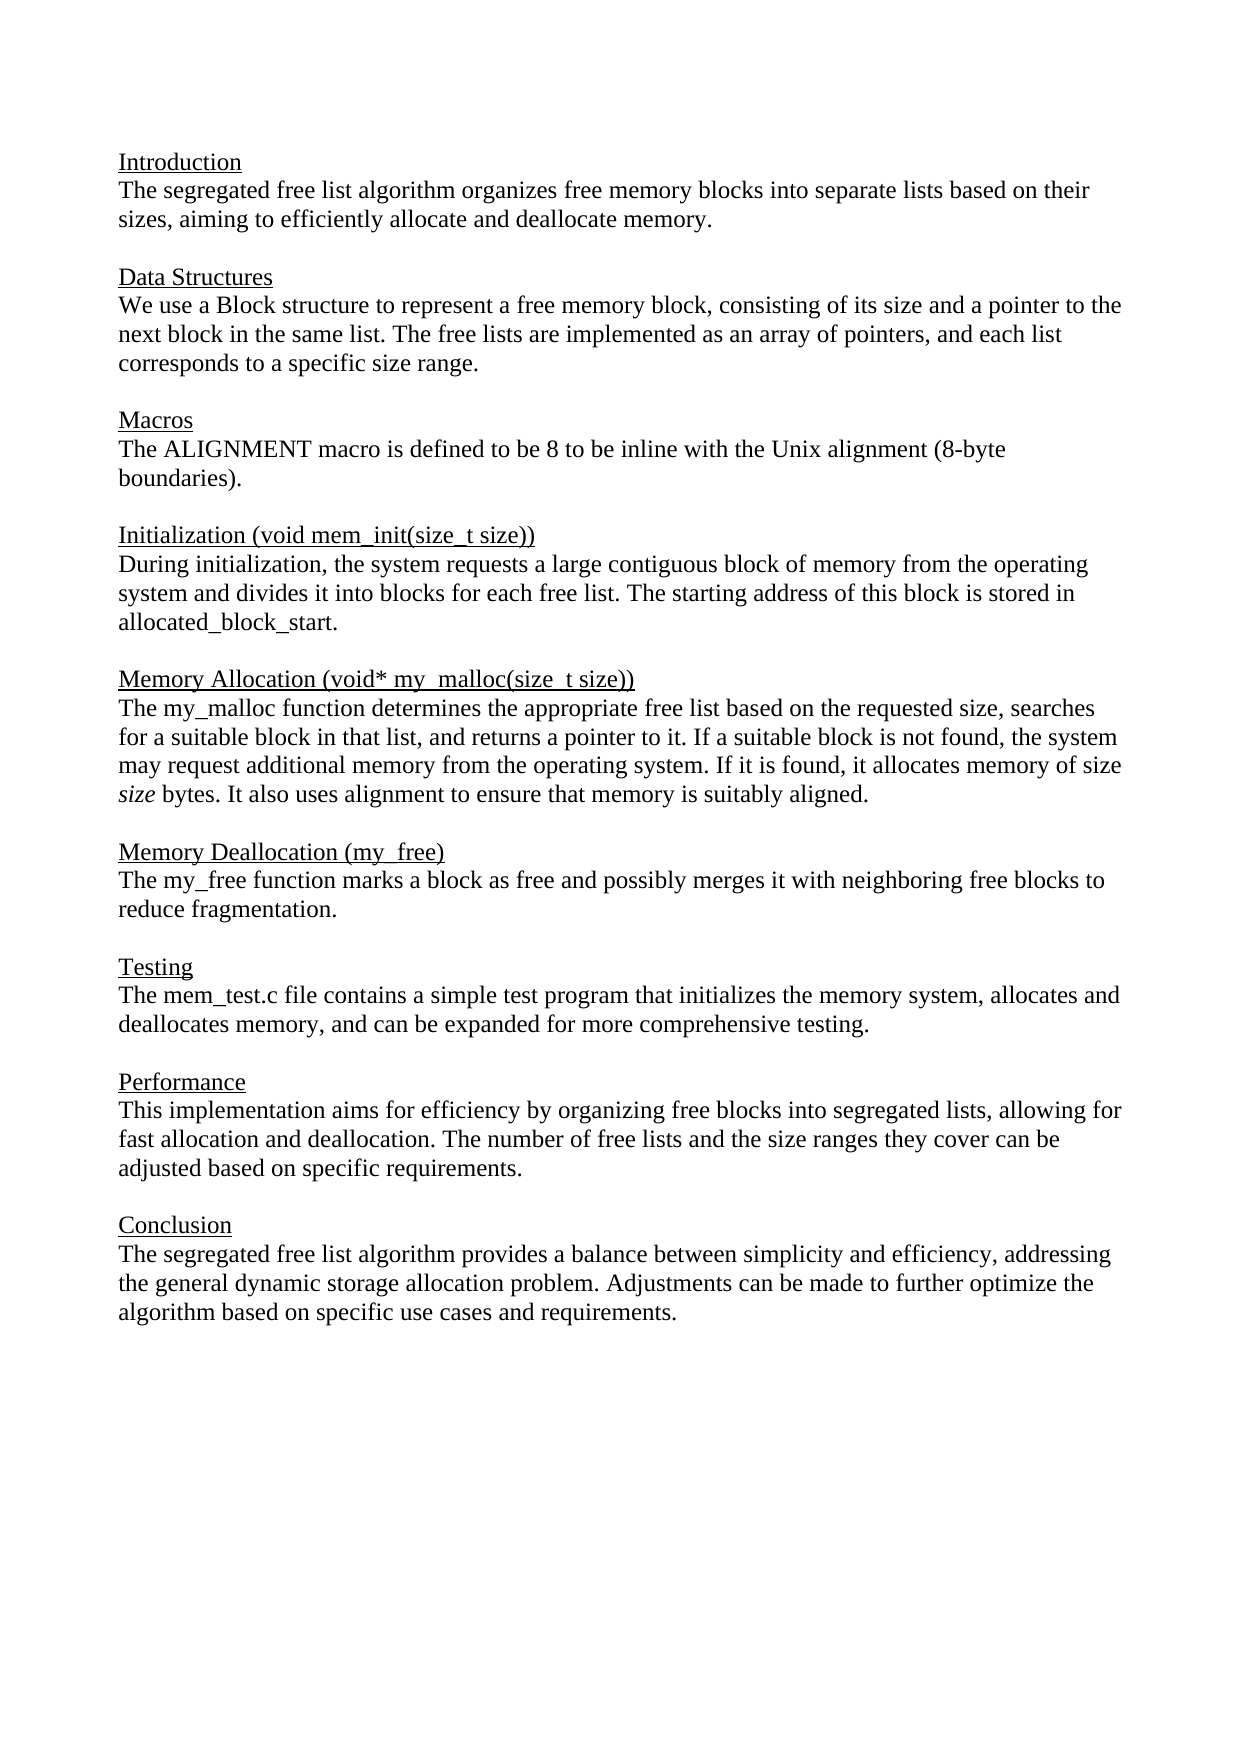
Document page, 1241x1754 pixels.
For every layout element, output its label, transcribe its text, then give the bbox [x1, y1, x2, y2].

text Performance [118, 1067, 1122, 1096]
text Memory Deallocation (my_free) [118, 837, 1122, 866]
text The segregated free list algorithm organizes free memory blocks into separate lists based on their sizes, aiming to efficiently allocate and deallocate memory. [118, 176, 1122, 233]
text Introduction [118, 147, 1122, 176]
text Data Structures [118, 262, 1122, 291]
text Conclusion [118, 1211, 1122, 1239]
text Memory Allocation (void* my_malloc(size_t size)) [118, 664, 1122, 693]
text The mem_test.c file contains a simple test program that initializes the memory system, allocates and deallocates memory, and can be expanded for more comprehensive testing. [118, 981, 1122, 1038]
text The segregated free list algorithm provides a balance between simplicity and efficiency, addressing the general dynamic storage allocation problem. Adjustments can be made to further optimize the algorithm based on specific use cases and requirements. [118, 1239, 1122, 1326]
text Macros [118, 406, 1122, 434]
text Initialization (void mem_init(size_t size)) [118, 521, 1122, 549]
text This implementation aims for efficiency by organizing free blocks into segregated lists, allowing for fast allocation and deallocation. The number of free lists and the size ranges they cover can be adjusted based on specific requirements. [118, 1096, 1122, 1182]
text The my_malloc function determines the appropriate free list based on the requested size, searches for a suitable block in that list, and returns a pointer to it. If a suitable block is not found, the system may request additional memory from the operating system. If it is found, it allocates memory of size size bytes. It also uses alignment to ensure that memory is suitably aligned. [118, 693, 1122, 808]
text The my_free function marks a block as free and possibly merges it with neighboring free blocks to reduce fragmentation. [118, 866, 1122, 923]
text During initialization, the system requests a large contiguous block of memory from the operating system and divides it into blocks for each free list. The starting address of this block is stored in allocated_block_start. [118, 549, 1122, 636]
text The ALIGNMENT macro is defined to be 8 to be inline with the Unix alignment (8-byte boundaries). [118, 434, 1122, 492]
text Testing [118, 952, 1122, 981]
text We use a Block structure to represent a free memory block, consisting of its size and a pointer to the next block in the same list. The free lists are implemented as an array of pointers, and each list corresponds to a specific size range. [118, 291, 1122, 377]
